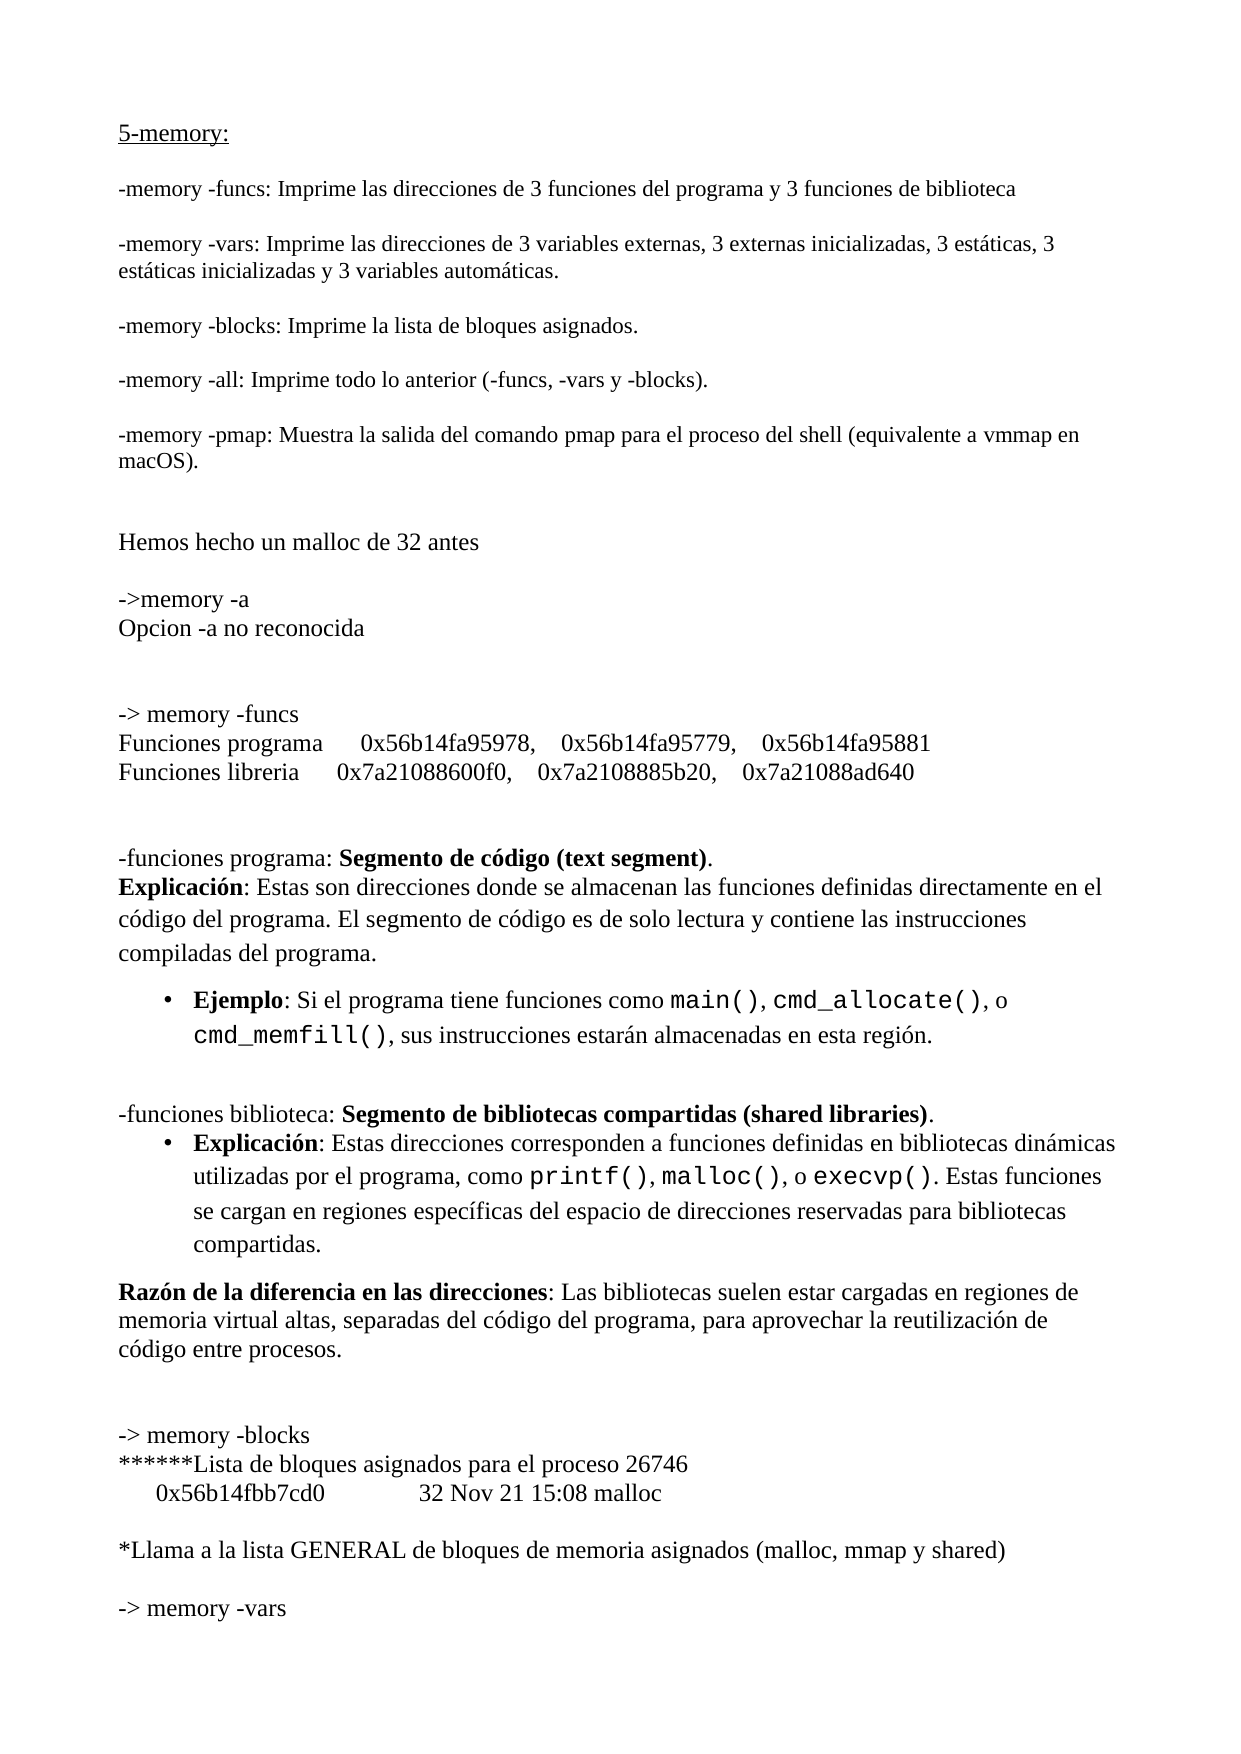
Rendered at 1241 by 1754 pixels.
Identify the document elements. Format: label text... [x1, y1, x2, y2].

text -> memory -funcs [118, 699, 1122, 728]
text Razón de la diferencia en las direcciones: Las bibliotecas suelen estar cargadas en regiones de memoria virtual altas, separadas del código del programa, para aprovechar la reutilización de código entre procesos. [118, 1277, 1122, 1363]
text Hemos hecho un malloc de 32 antes [118, 527, 1122, 555]
text -memory -pmap: Muestra la salida del comando pmap para el proceso del shell (equivalente a vmmap en macOS). [118, 421, 1122, 474]
text -funciones programa: Segmento de código (text segment). [118, 843, 1122, 872]
text *Llama a la lista GENERAL de bloques de memoria asignados (malloc, mmap y shared) [118, 1535, 1122, 1564]
text -memory -blocks: Imprime la lista de bloques asignados. [118, 312, 1122, 338]
text ******Lista de bloques asignados para el proceso 26746 [118, 1449, 1122, 1478]
list Explicación: Estas direcciones corresponden a funciones definidas en bibliotecas dinámicas utilizadas por el programa, como printf(), malloc(), o execvp(). Estas funciones se cargan en regiones específicas del espacio de direcciones reservadas para bibliotecas compartidas. [164, 1128, 1122, 1258]
text -memory -all: Imprime todo lo anterior (-funcs, -vars y -blocks). [118, 366, 1122, 393]
text 0x56b14fbb7cd0 32 Nov 21 15:08 malloc [118, 1478, 1122, 1507]
text Explicación: Estas son direcciones donde se almacenan las funciones definidas directamente en el código del programa. El segmento de código es de solo lectura y contiene las instrucciones compiladas del programa. [118, 872, 1122, 966]
text -> memory -blocks [118, 1420, 1122, 1449]
text 5-memory: [118, 118, 1122, 147]
text -> memory -vars [118, 1593, 1122, 1622]
text -memory -vars: Imprime las direcciones de 3 variables externas, 3 externas inicializadas, 3 estáticas, 3 estáticas inicializadas y 3 variables automáticas. [118, 230, 1122, 283]
list Ejemplo: Si el programa tiene funciones como main(), cmd_allocate(), o cmd_memfill(), sus instrucciones estarán almacenadas en esta región. [164, 985, 1122, 1051]
text Funciones programa 0x56b14fa95978, 0x56b14fa95779, 0x56b14fa95881 [118, 728, 1122, 757]
text Opcion -a no reconocida [118, 613, 1122, 642]
text -memory -funcs: Imprime las direcciones de 3 funciones del programa y 3 funciones de biblioteca [118, 175, 1122, 202]
text ->memory -a [118, 584, 1122, 613]
text Funciones libreria 0x7a21088600f0, 0x7a2108885b20, 0x7a21088ad640 [118, 757, 1122, 785]
text -funciones biblioteca: Segmento de bibliotecas compartidas (shared libraries). [118, 1099, 1122, 1128]
